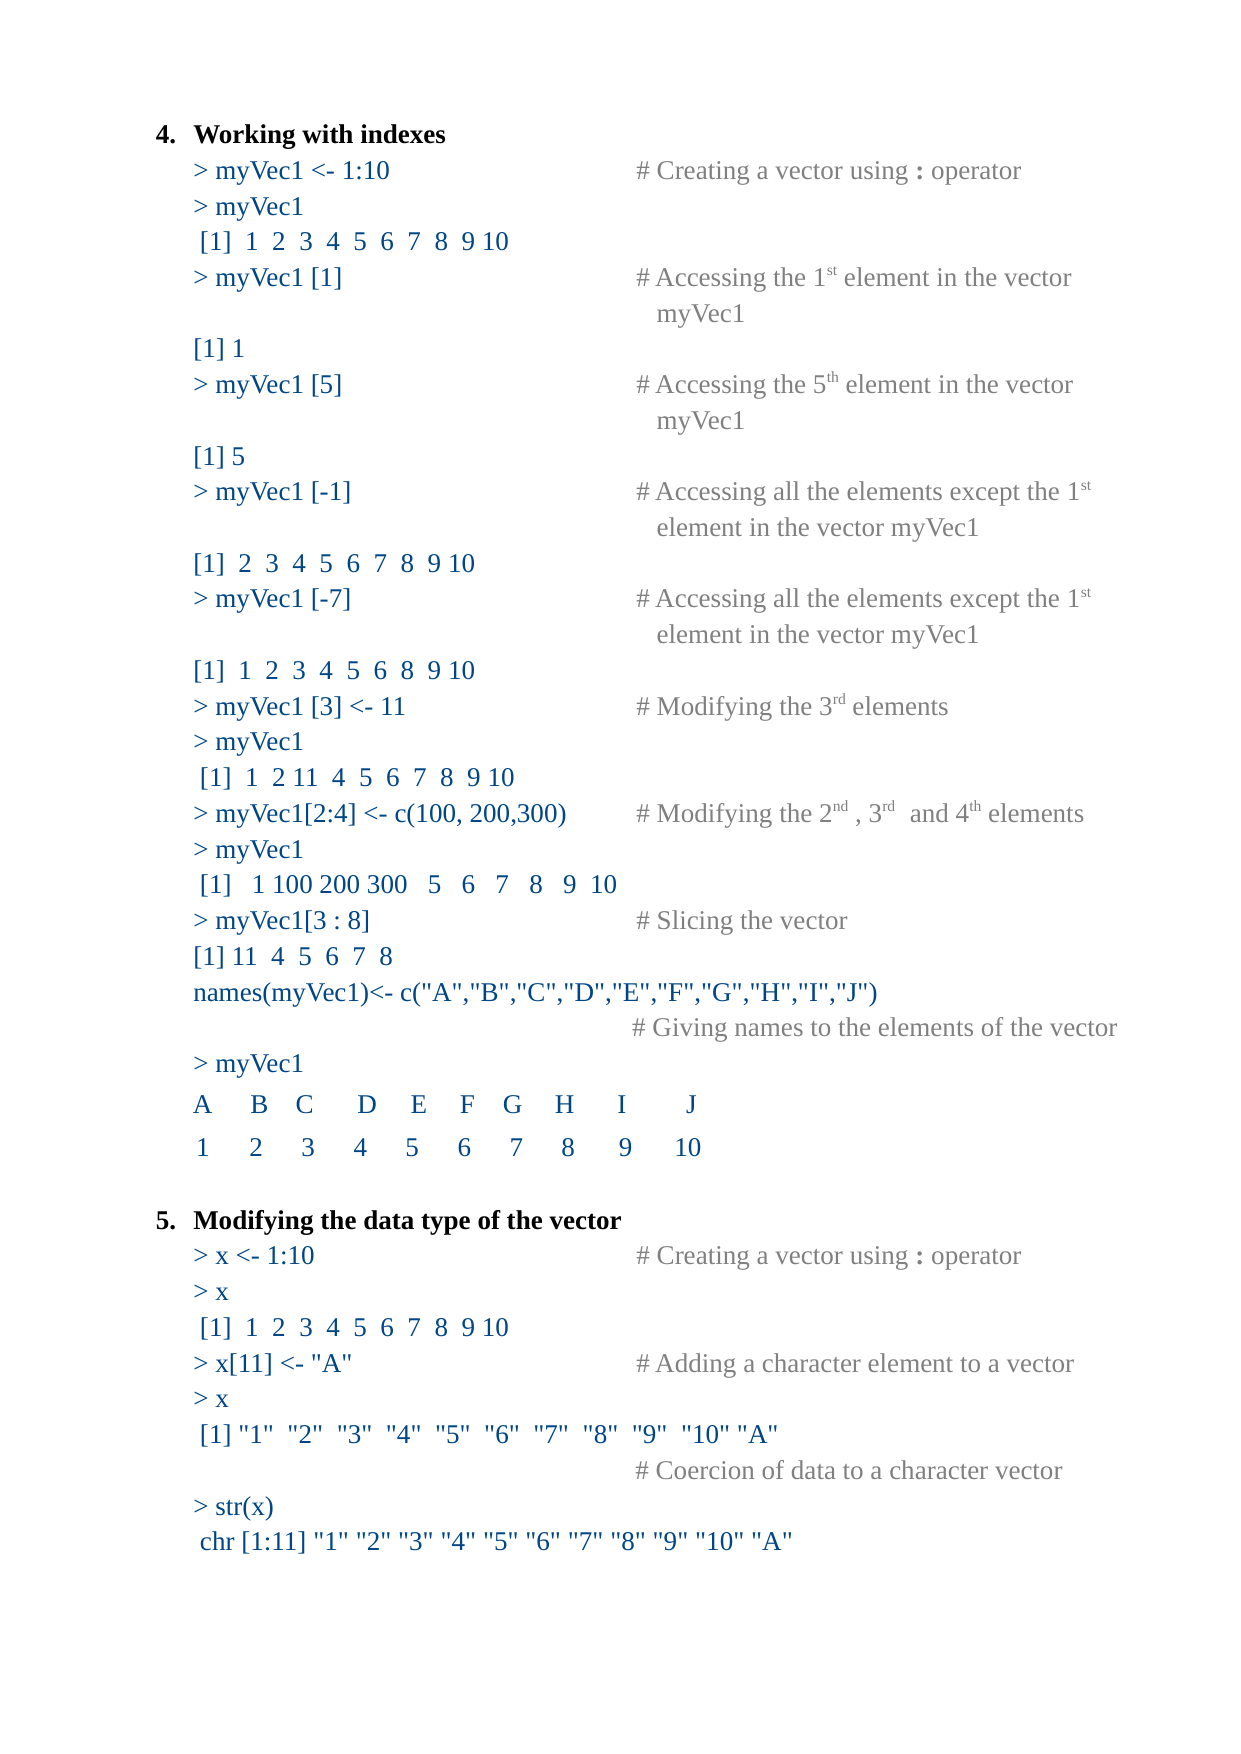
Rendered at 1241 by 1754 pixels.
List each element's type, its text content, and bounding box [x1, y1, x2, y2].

list [1] 5 [156, 440, 1122, 471]
table_cell 7 [490, 1125, 542, 1168]
list [1] 11 4 5 6 7 8 [156, 940, 1122, 971]
list > x <- 1:10 # Creating a vector using : operator [156, 1239, 1122, 1271]
list > myVec1 [3] <- 11 # Modifying the 3rd elements [156, 690, 1122, 721]
list [1] 1 2 3 4 5 6 8 9 10 [156, 654, 1122, 685]
list > x[11] <- "A" # Adding a character element to a vector [156, 1347, 1122, 1378]
list > myVec1 [-7] # Accessing all the elements except the 1st element in the vector myVec1 [156, 583, 1122, 649]
list > myVec1 [156, 726, 1122, 757]
list [1] 1 2 3 4 5 6 7 8 9 10 [156, 225, 1122, 256]
list > myVec1[2:4] <- c(100, 200,300) # Modifying the 2nd , 3rd and 4th elements [156, 797, 1122, 828]
list > myVec1 [156, 1047, 1122, 1078]
list chr [1:11] "1" "2" "3" "4" "5" "6" "7" "8" "9" "10" "A" [156, 1525, 1122, 1556]
list > myVec1 [156, 833, 1122, 864]
table_cell 4 [334, 1125, 386, 1168]
table_cell 2 [230, 1125, 282, 1168]
list [1] 1 2 3 4 5 6 7 8 9 10 [156, 1311, 1122, 1342]
list > myVec1 [1] # Accessing the 1st element in the vector myVec1 [156, 261, 1122, 328]
table_cell 5 [386, 1125, 438, 1168]
list > myVec1 [156, 189, 1122, 221]
table_header G [490, 1083, 542, 1125]
table_header H [542, 1083, 594, 1125]
list > myVec1 [-1] # Accessing all the elements except the 1st element in the vector myVec1 [156, 475, 1122, 542]
list # Giving names to the elements of the vector [493, 1011, 1122, 1042]
text # Coercion of data to a character vector [118, 1454, 1122, 1485]
table_cell 3 [282, 1125, 334, 1168]
table_cell 10 [656, 1125, 719, 1168]
list > myVec1 [5] # Accessing the 5th element in the vector myVec1 [156, 368, 1122, 435]
table_cell 8 [542, 1125, 594, 1168]
table_header B [230, 1083, 282, 1125]
table_cell 6 [438, 1125, 490, 1168]
table_header D [334, 1083, 386, 1125]
list [1] "1" "2" "3" "4" "5" "6" "7" "8" "9" "10" "A" [156, 1418, 1122, 1449]
table_header C [282, 1083, 334, 1125]
list [1] 1 [156, 332, 1122, 364]
table_header E [386, 1083, 438, 1125]
table_header A [175, 1083, 230, 1125]
table_header F [438, 1083, 490, 1125]
list [1] 2 3 4 5 6 7 8 9 10 [156, 547, 1122, 578]
list Modifying the data type of the vector [156, 1204, 1122, 1235]
list > myVec1 <- 1:10 # Creating a vector using : operator [156, 154, 1122, 185]
table_cell 1 [175, 1125, 230, 1168]
table_cell 9 [594, 1125, 656, 1168]
table_header J [656, 1083, 719, 1125]
list [1] 1 2 11 4 5 6 7 8 9 10 [156, 761, 1122, 792]
list > myVec1[3 : 8] # Slicing the vector [156, 904, 1122, 935]
list names(myVec1)<- c("A","B","C","D","E","F","G","H","I","J") [156, 976, 1122, 1007]
list Working with indexes [156, 118, 1122, 149]
list > x [156, 1275, 1122, 1306]
list [1] 1 100 200 300 5 6 7 8 9 10 [156, 868, 1122, 899]
table_header I [594, 1083, 656, 1125]
list > x [156, 1382, 1122, 1413]
list > str(x) [156, 1489, 1122, 1521]
